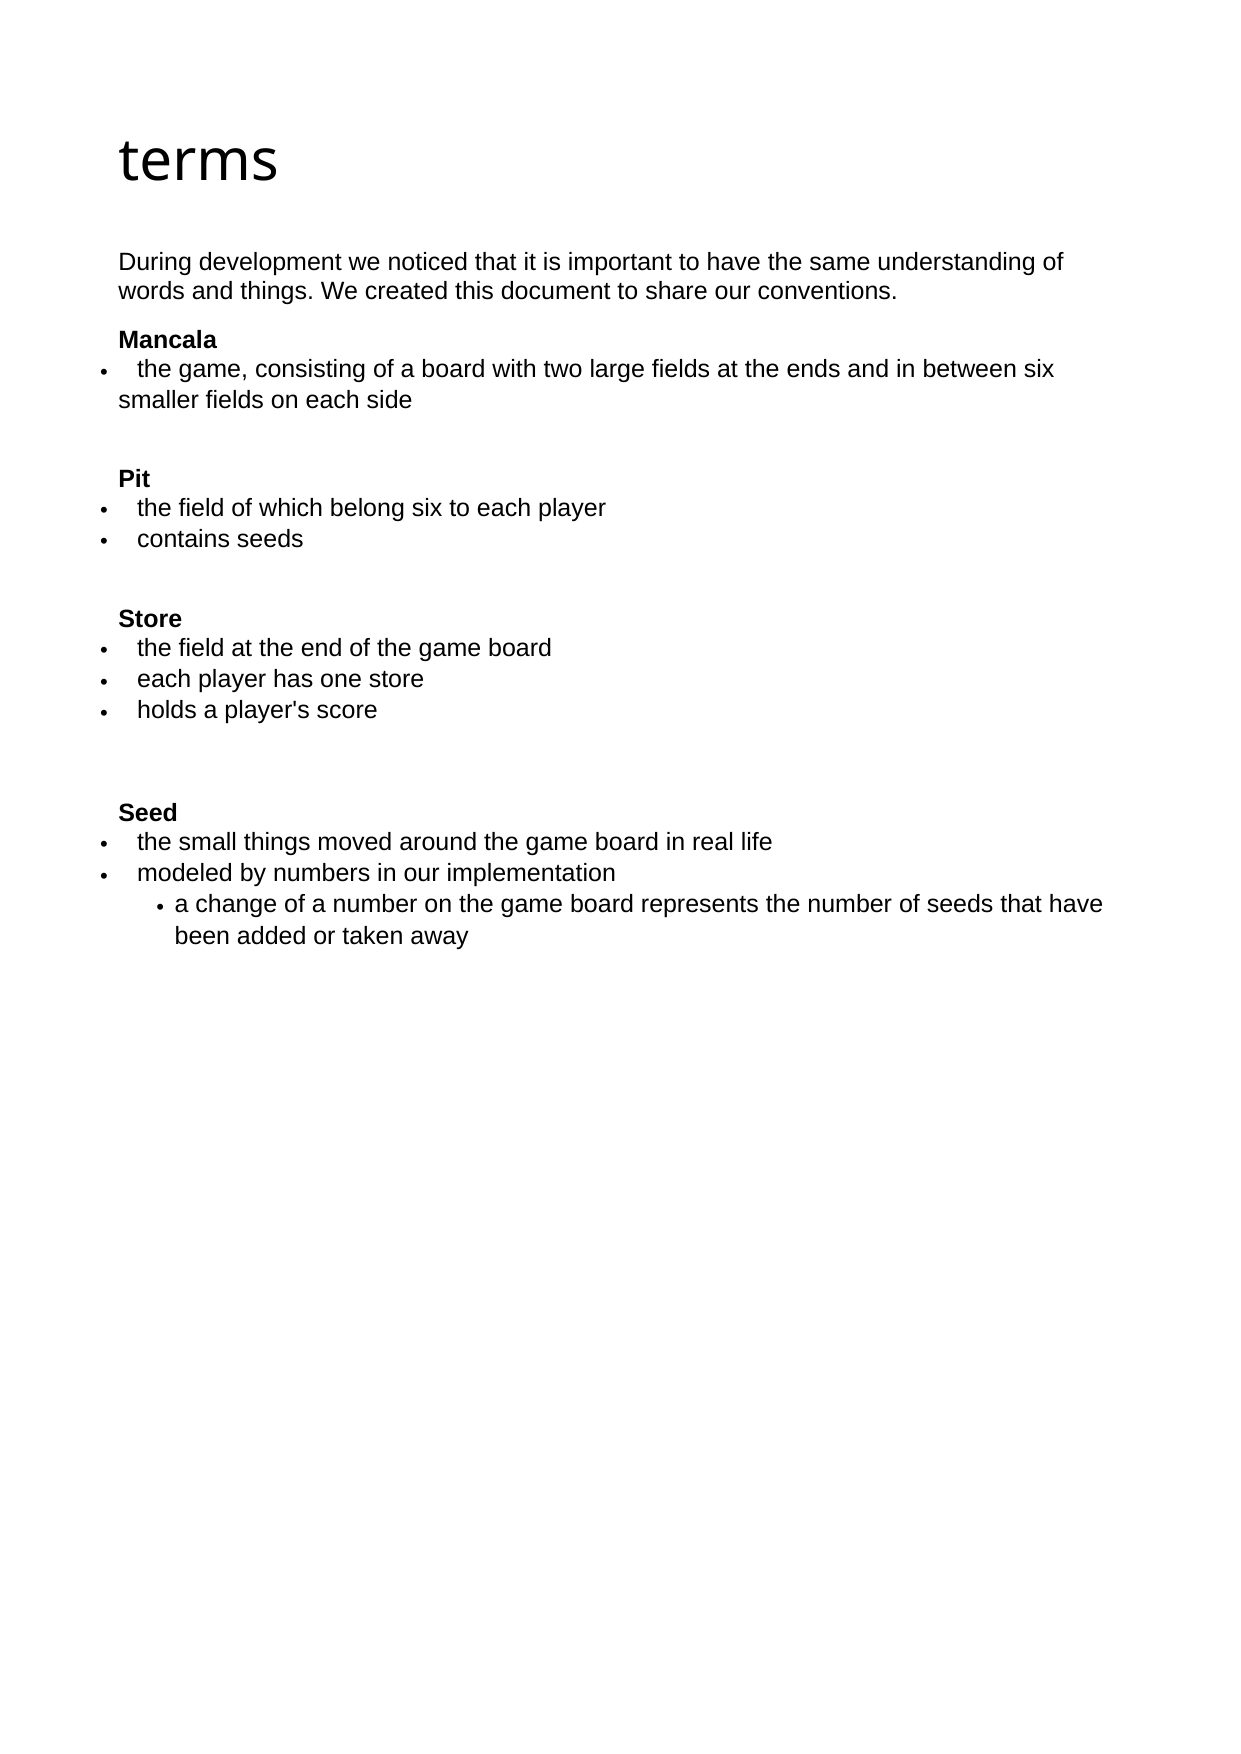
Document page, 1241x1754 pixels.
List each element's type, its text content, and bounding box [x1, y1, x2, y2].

subtitle Seed [118, 798, 1122, 827]
list the small things moved around the game board in real life [99, 827, 1122, 858]
subtitle Pit [118, 464, 1122, 492]
list the game, consisting of a board with two large fields at the ends and in between six smaller fields on each side [99, 354, 1122, 414]
list modeled by numbers in our implementation [99, 858, 1122, 889]
list a change of a number on the game board represents the number of seeds that have been added or taken away [156, 889, 1122, 949]
list the field at the end of the game board [99, 633, 1122, 664]
list contains seeds [99, 524, 1122, 555]
subtitle Store [118, 604, 1122, 633]
title terms [118, 118, 1122, 198]
list each player has one store [99, 664, 1122, 695]
list holds a player's score [99, 695, 1122, 727]
list the field of which belong six to each player [99, 492, 1122, 524]
text During development we noticed that it is important to have the same understanding of words and things. We created this document to share our conventions. [118, 247, 1122, 305]
subtitle Mancala [118, 326, 1122, 354]
